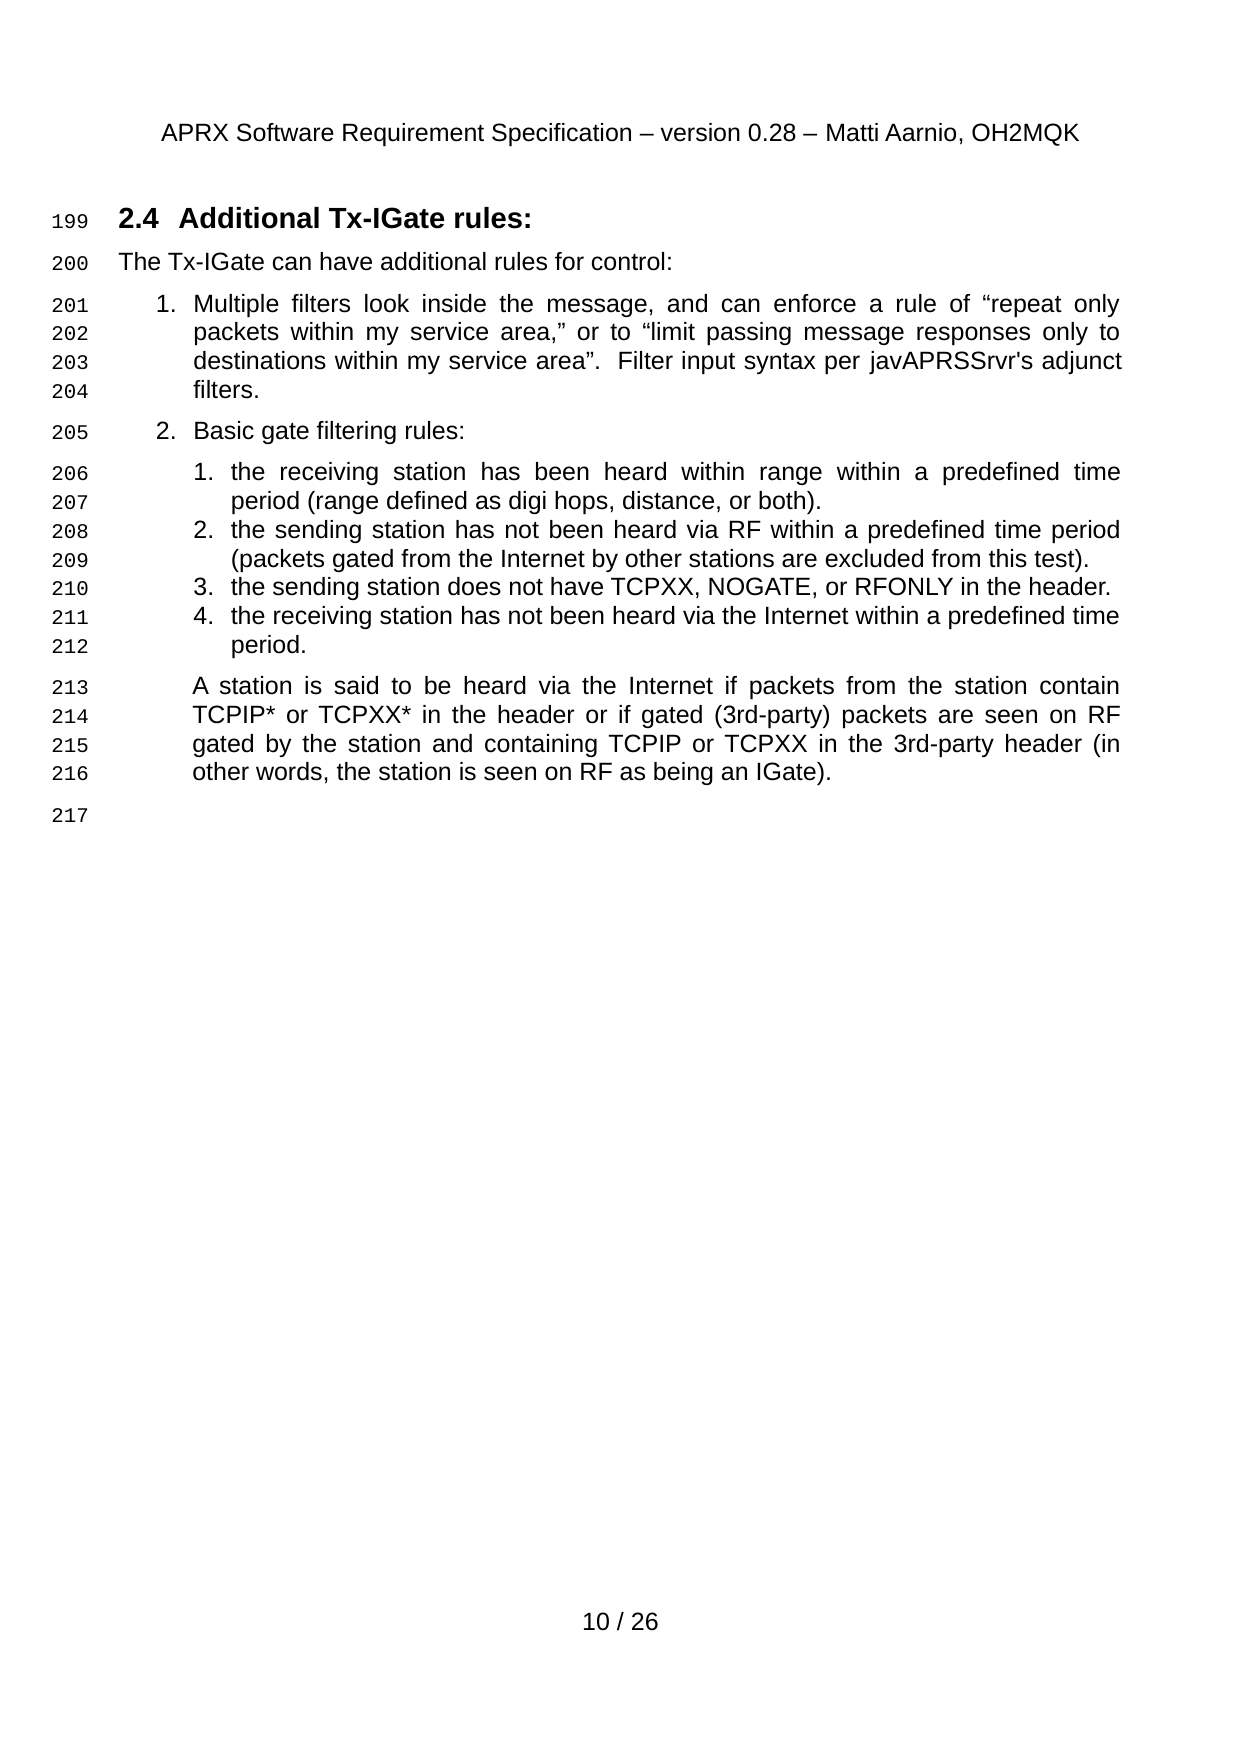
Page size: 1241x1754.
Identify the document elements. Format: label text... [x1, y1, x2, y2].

text A station is said to be heard via the Internet if packets from the station contain TCPIP* or TCPXX* in the header or if gated (3rd-party) packets are seen on RF gated by the station and containing TCPIP or TCPXX in the 3rd-party header (in other words, the station is seen on RF as being an IGate). [192, 671, 1122, 786]
list the receiving station has been heard within range within a predefined time period (range defined as digi hops, distance, or both). [193, 457, 1122, 515]
text The Tx-IGate can have additional rules for control: [118, 247, 1122, 276]
list the sending station does not have TCPXX, NOGATE, or RFONLY in the header. [193, 572, 1122, 601]
list the receiving station has not been heard via the Internet within a predefined time period. [193, 601, 1122, 659]
list Basic gate filtering rules: [156, 416, 1122, 445]
list the sending station has not been heard via RF within a predefined time period (packets gated from the Internet by other stations are excluded from this test). [193, 515, 1122, 572]
list Multiple filters look inside the message, and can enforce a rule of “repeat only packets within my service area,” or to “limit passing message responses only to destinations within my service area”. Filter input syntax per javAPRSSrvr's adjunct filters. [156, 289, 1122, 404]
subtitle Additional Tx-IGate rules: [118, 201, 1122, 235]
